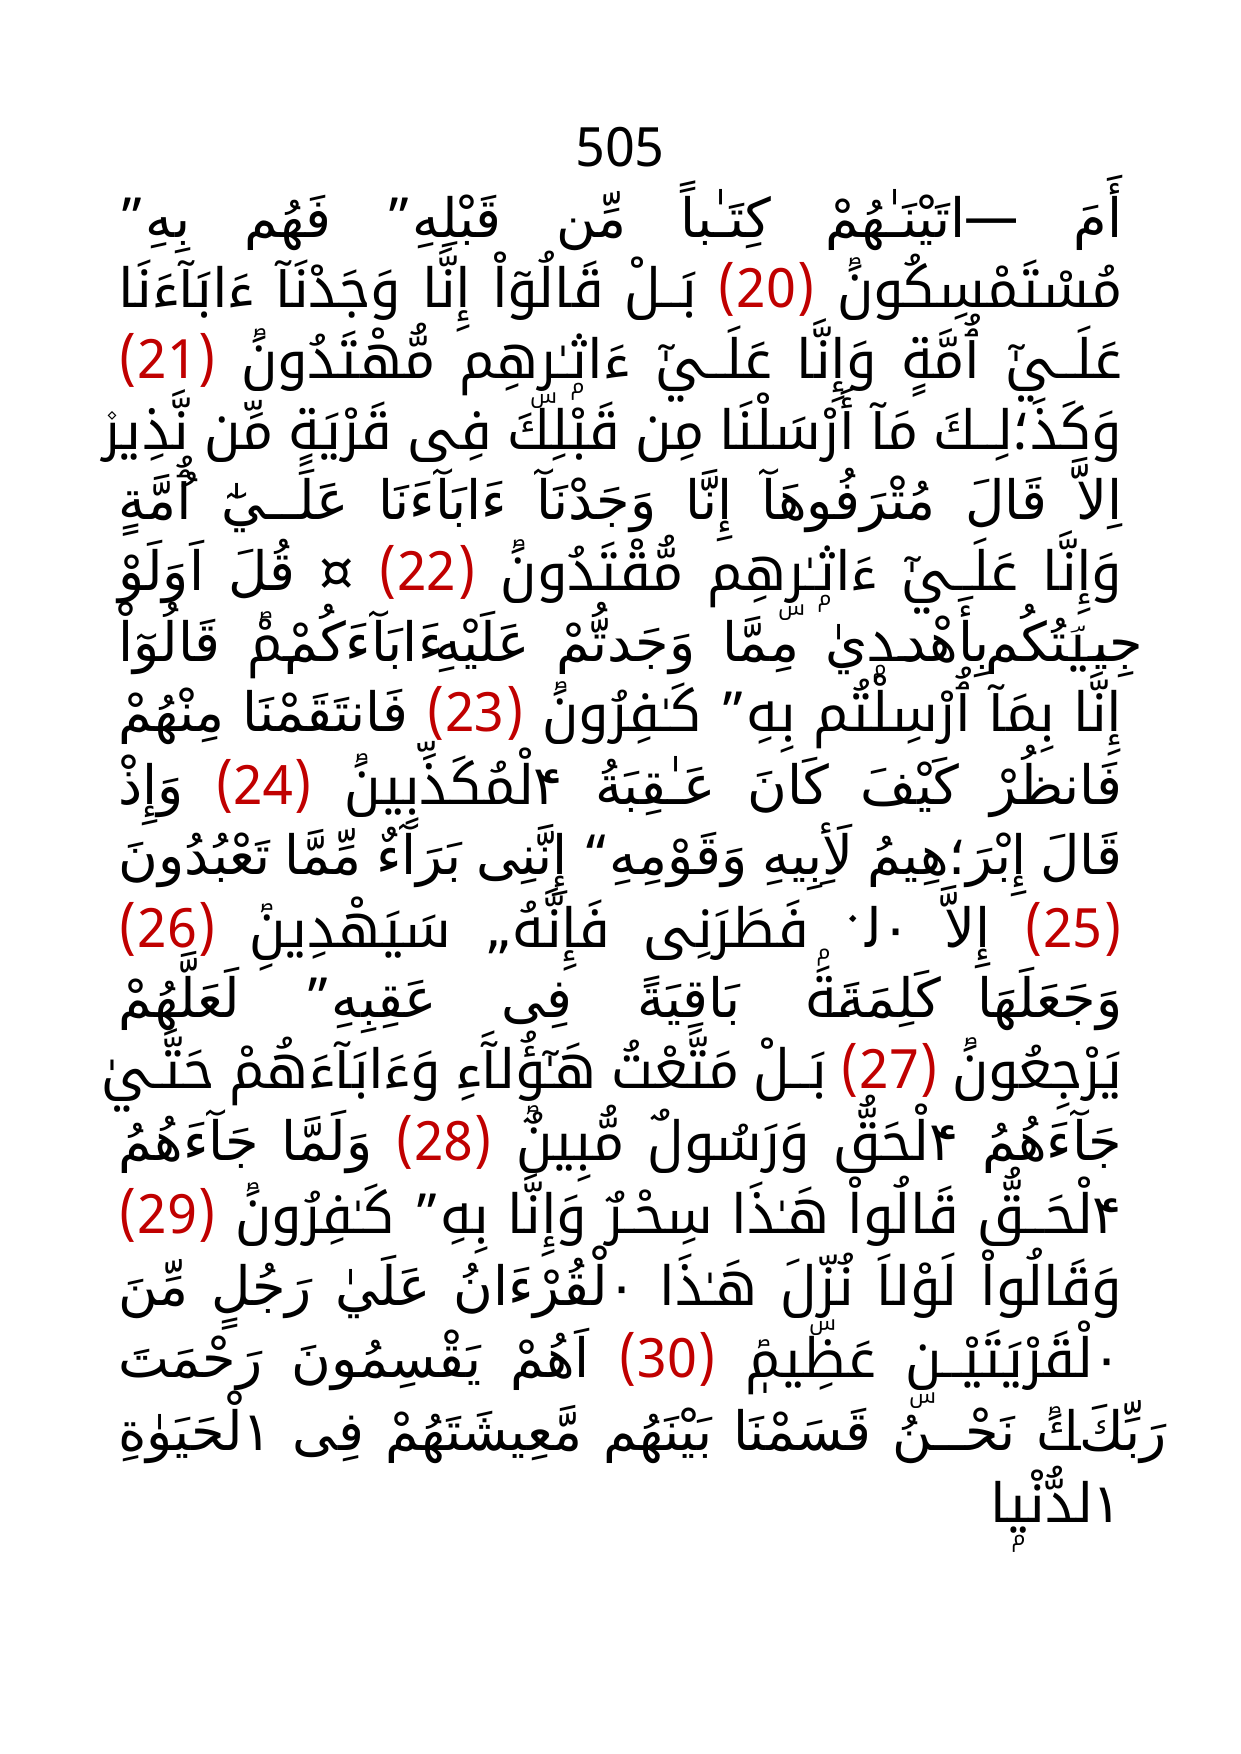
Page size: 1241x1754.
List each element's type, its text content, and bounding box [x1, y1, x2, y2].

text أَمَ —اتَيْنَـٰهُمْ كِتَـٰباً مِّن قَبْلِهِ” فَهُم بِهِ” مُسْتَمْسِكُونَؐ (20) بَــلْ قَالُوٓاْ إِنَّا وَجَدْنَآ ءَابَآءَنَا عَلَــيٰٓ ٱُمَّةٍ وَإِنَّا عَلَــيٰٓ ءَاثۭـٰرۣهِم مُّهْتَدُونَؐ (21) وَكَذَ؛لِــكَ مَآ أَرْسَلْنَا مِن قَبْلِكَ فِى قَرْيَةٍ مِّن نَّذِير۫ اِلاَّ قَالَ مُتْرَفُوهَآ إِنَّا وَجَدْنَآ ءَابَآءَنَا عَلَــيٰٓ ٱُمَّةٍ وَإِنَّا عَلَــيٰٓ ءَاثۭـٰرۣهِم مُّقْتَدُونَؐ (22) ¤ قُلَ اَوَلَوْ جِيؔتُكُم بِأَهْدۭيٰ مِمَّا وَجَدتُّمْ عَلَيْهِ ءَابَآءَكُمْؐ قَالُوٓاْ إِنَّا بِمَآ ٱُرْسِلْتُم بِهِ” كَـٰفِرُونَؐ (23) فَانتَقَمْنَا مِنْهُمْ فَانظُرْ كَيْفَ كَانَ عَـٰقِبَةُ ۴لْمُكَذِّبِينَؐ (24) وَإِذْ قَالَ إِبْرَ؛هِيمُ لَأِبِيهِ وَقَوْمِهِ“ إِنَّنِى بَرَآءٌ مِّمَّا تَعْبُدُونَ (25) إِلاَّ ۰ﻟ﮲ فَطَرَنِى فَإِنَّهُ„ سَيَهْدِينِؐ (26) وَجَعَلَهَا كَلِمَةَۢ بَاقِيَةً فِى عَقِبِهِ” لَعَلَّهُمْ يَرْجِعُونَؐ (27) بَــلْ مَتَّعْتُ هَـٰٓؤُلآَءِ وَءَابَآءَهُمْ حَتَّـيٰ جَآءَهُمُ ۴لْحَقُّ وَرَسُولٌ مُّبِينٌؐ (28) وَلَمَّا جَآءَهُمُ ۴لْحَــقُّ قَالُواْ هَـٰذَا سِحْـرٌ وَإِنَّا بِهِ” كَـٰفِرُونَؐ (29) وَقَالُواْ لَوْلاَ نُزّۣلَ هَـٰذَا ۰لْقُرْءَانُ عَلَيٰ رَجُلٍ مِّنَ ۰لْقَرْيَتَيْــنۣ عَظِيمٖؐ (30) اَهُمْ يَقْسِمُونَ رَحْمَتَ رَبِّكَؐ نَحْــنُ قَسَمْنَا بَيْنَهُم مَّعِيشَتَهُمْ فِى ۱لْحَيَوٰةِ ۱لدُّنْيۭا [118, 189, 1122, 1545]
text 505 [118, 118, 1122, 189]
